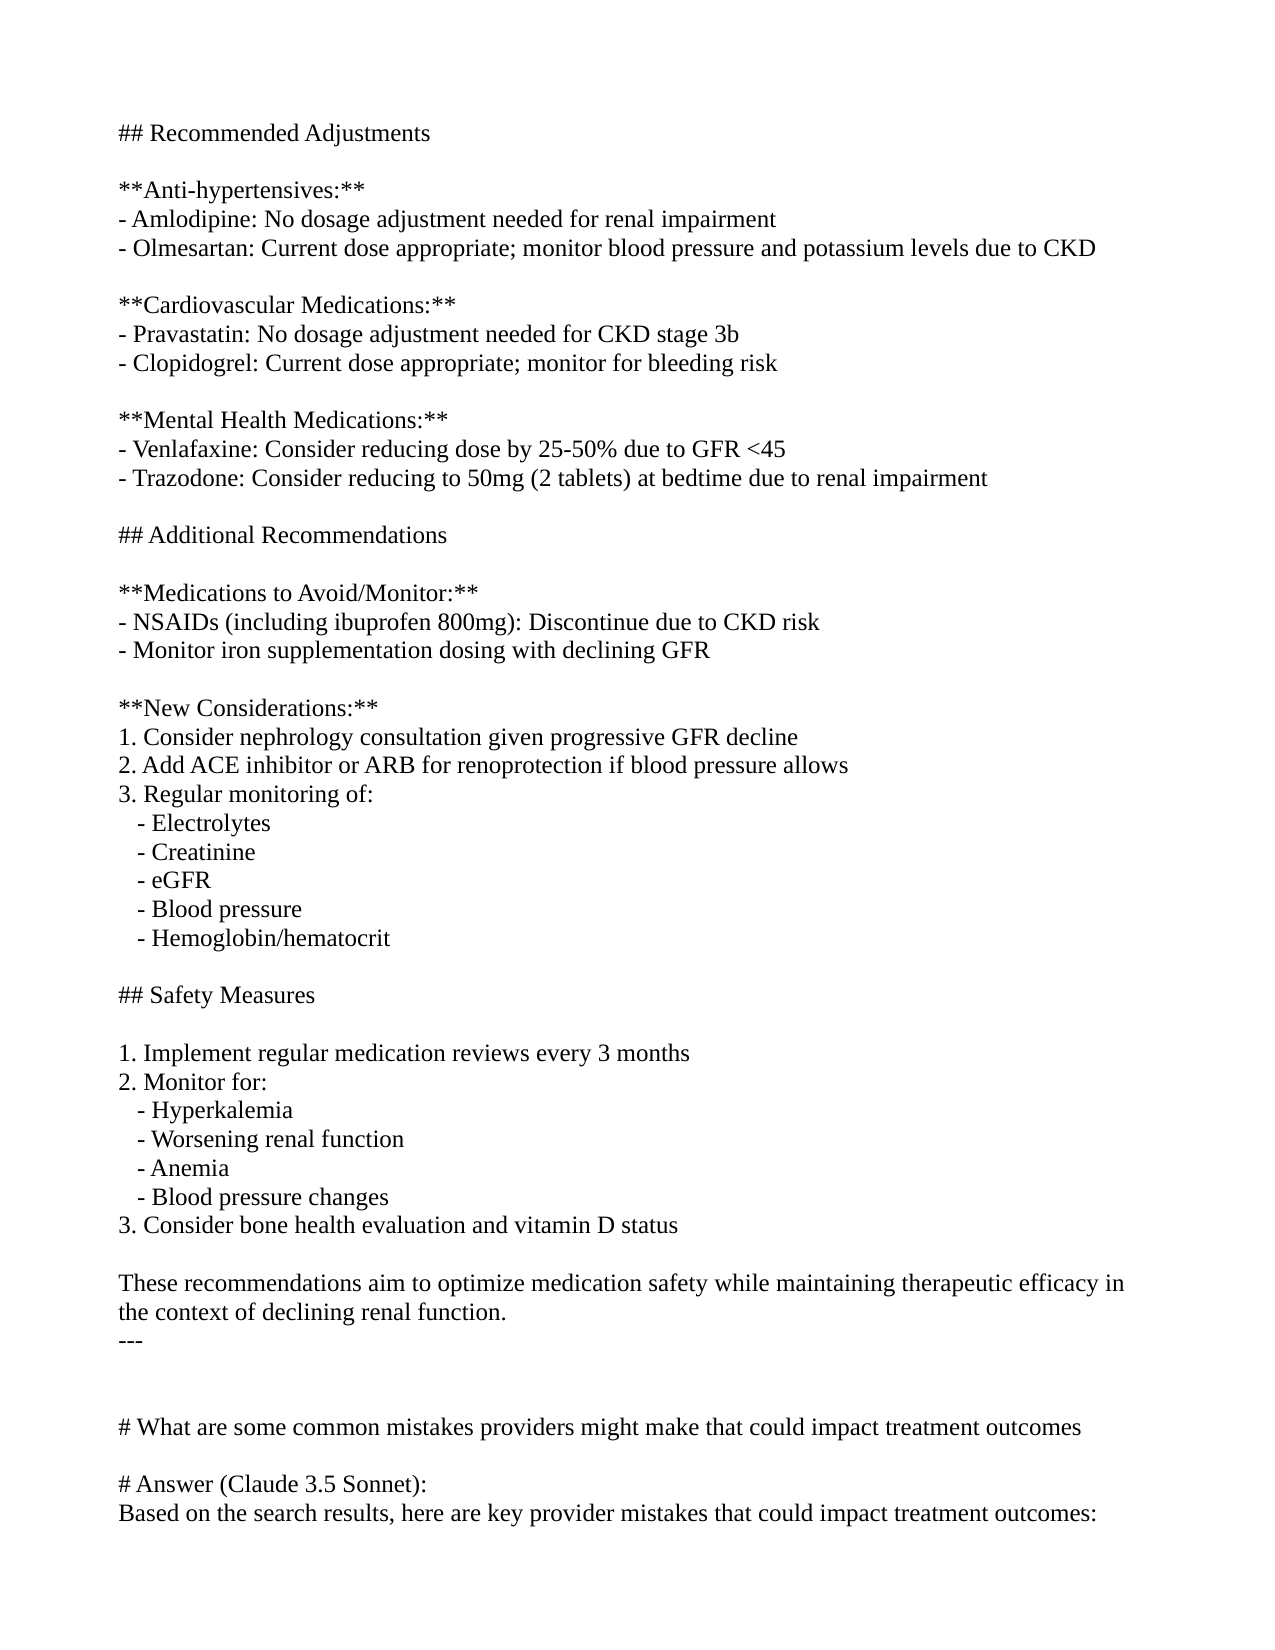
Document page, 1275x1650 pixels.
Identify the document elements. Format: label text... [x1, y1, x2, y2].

text Based on the search results, here are key provider mistakes that could impact treatment outcomes: [118, 1498, 1157, 1527]
text 1. Consider nephrology consultation given progressive GFR decline [118, 722, 1157, 751]
text ## Additional Recommendations [118, 521, 1157, 549]
text - Trazodone: Consider reducing to 50mg (2 tablets) at bedtime due to renal impairment [118, 463, 1157, 492]
text - Hyperkalemia [118, 1096, 1157, 1124]
text ## Recommended Adjustments [118, 118, 1157, 147]
text 3. Regular monitoring of: [118, 779, 1157, 808]
text **Mental Health Medications:** [118, 406, 1157, 434]
text - Worsening renal function [118, 1124, 1157, 1153]
text - NSAIDs (including ibuprofen 800mg): Discontinue due to CKD risk [118, 607, 1157, 636]
text - Venlafaxine: Consider reducing dose by 25-50% due to GFR <45 [118, 434, 1157, 463]
text - Blood pressure changes [118, 1182, 1157, 1211]
text ## Safety Measures [118, 981, 1157, 1009]
text - Blood pressure [118, 894, 1157, 923]
text **New Considerations:** [118, 693, 1157, 722]
text - eGFR [118, 866, 1157, 894]
text - Olmesartan: Current dose appropriate; monitor blood pressure and potassium levels due to CKD [118, 233, 1157, 262]
text **Medications to Avoid/Monitor:** [118, 578, 1157, 607]
text - Amlodipine: No dosage adjustment needed for renal impairment [118, 204, 1157, 233]
text 2. Add ACE inhibitor or ARB for renoprotection if blood pressure allows [118, 751, 1157, 779]
text 1. Implement regular medication reviews every 3 months [118, 1038, 1157, 1067]
text - Monitor iron supplementation dosing with declining GFR [118, 636, 1157, 664]
text - Anemia [118, 1153, 1157, 1182]
text 3. Consider bone health evaluation and vitamin D status [118, 1211, 1157, 1239]
text **Anti-hypertensives:** [118, 176, 1157, 204]
text These recommendations aim to optimize medication safety while maintaining therapeutic efficacy in the context of declining renal function. [118, 1268, 1157, 1326]
text - Electrolytes [118, 808, 1157, 837]
text **Cardiovascular Medications:** [118, 291, 1157, 319]
text - Clopidogrel: Current dose appropriate; monitor for bleeding risk [118, 348, 1157, 377]
text --- [118, 1326, 1157, 1354]
text - Pravastatin: No dosage adjustment needed for CKD stage 3b [118, 319, 1157, 348]
text - Hemoglobin/hematocrit [118, 923, 1157, 952]
text 2. Monitor for: [118, 1067, 1157, 1096]
text # What are some common mistakes providers might make that could impact treatment outcomes [118, 1412, 1157, 1441]
text # Answer (Claude 3.5 Sonnet): [118, 1469, 1157, 1498]
text - Creatinine [118, 837, 1157, 866]
